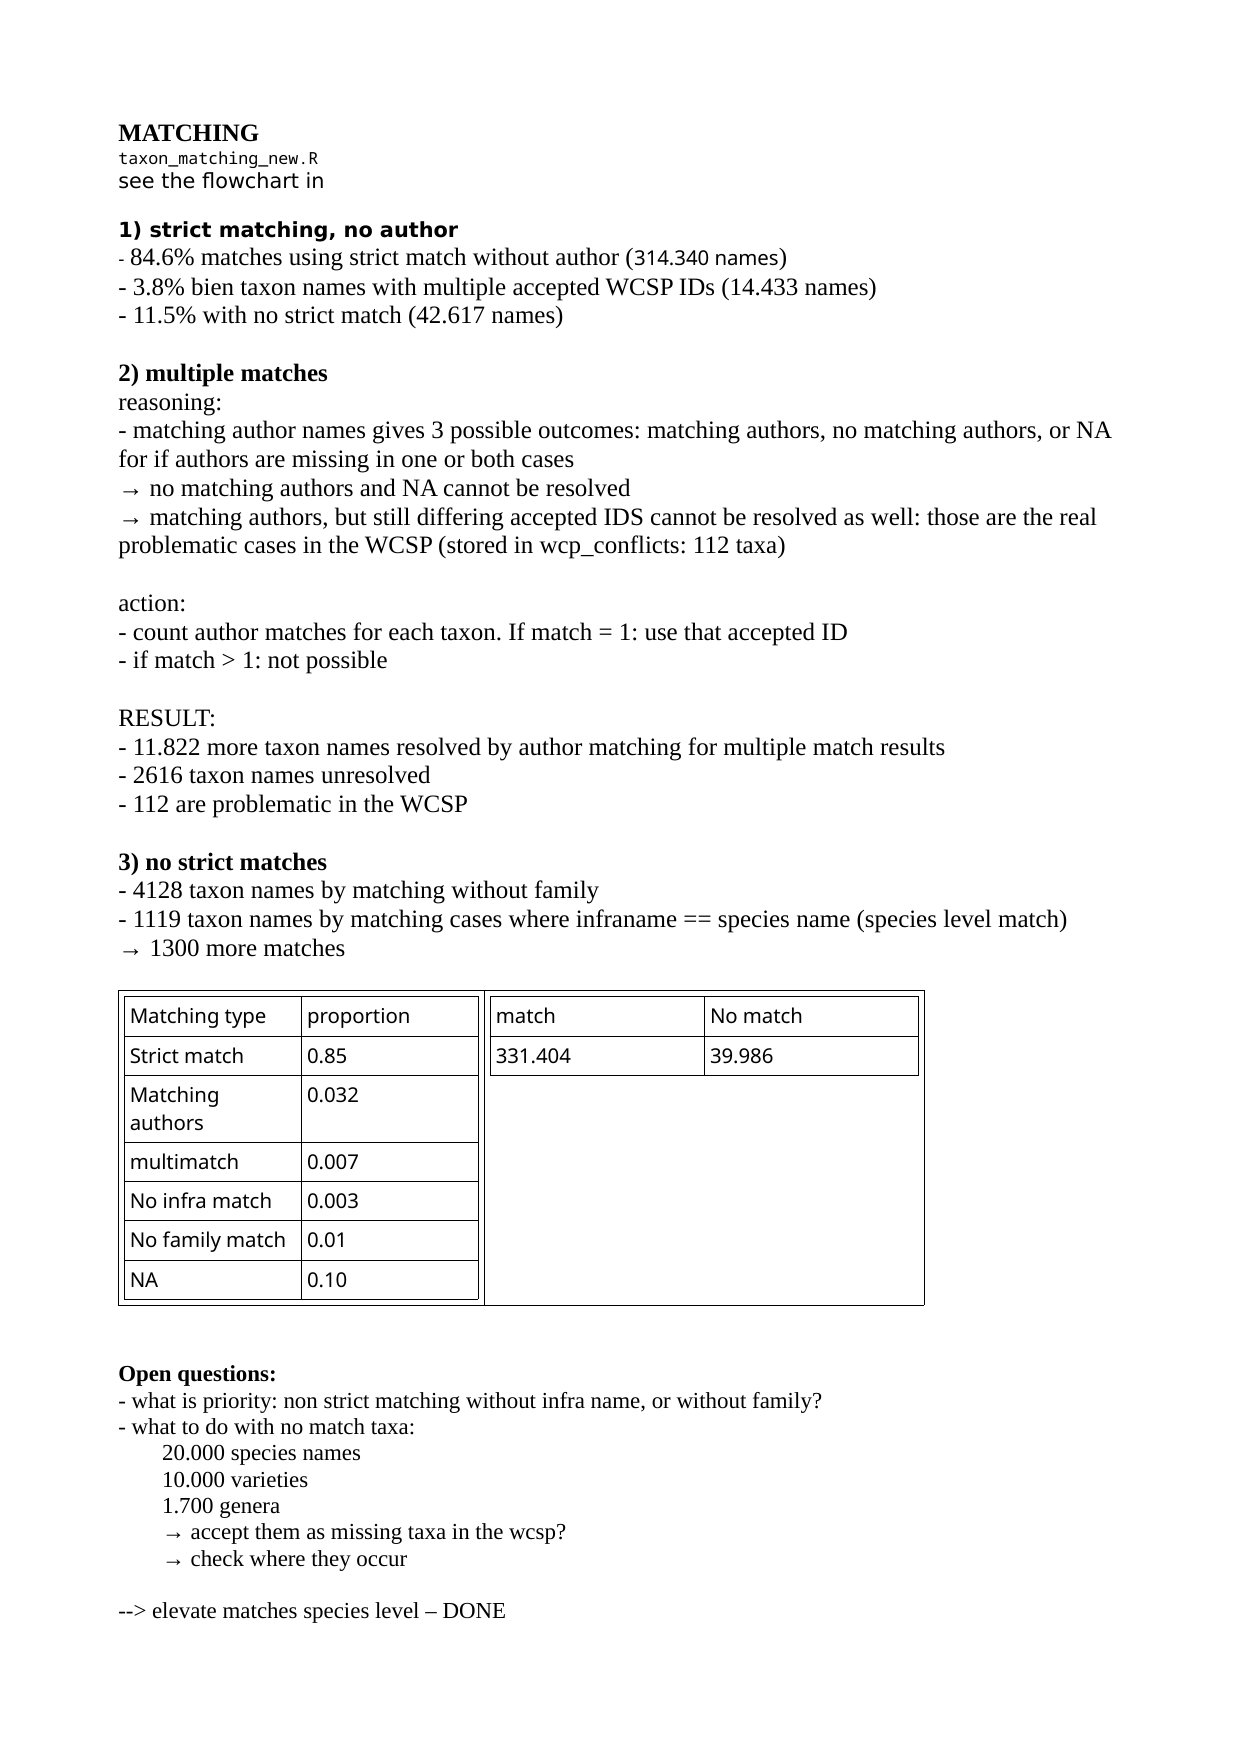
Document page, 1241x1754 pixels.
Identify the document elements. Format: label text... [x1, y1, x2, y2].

table_header [485, 991, 924, 1305]
table_cell 331.404 [491, 1037, 704, 1075]
text - count author matches for each taxon. If match = 1: use that accepted ID [118, 617, 1122, 645]
text taxon_matching_new.R [118, 147, 1122, 169]
text → 1300 more matches [118, 933, 1122, 962]
text 10.000 varieties [118, 1466, 1122, 1492]
text see the flowchart in [118, 169, 1122, 194]
table_cell No infra match [125, 1182, 301, 1220]
text - what is priority: non strict matching without infra name, or without family? [118, 1387, 1122, 1413]
table_header Matching type [125, 997, 301, 1036]
table_cell 0.003 [302, 1182, 478, 1220]
text 20.000 species names [118, 1439, 1122, 1466]
table_cell NA [125, 1261, 301, 1299]
table_cell 39.986 [705, 1037, 918, 1075]
table_cell Matching authors [125, 1076, 301, 1142]
text - if match > 1: not possible [118, 645, 1122, 674]
table_cell Strict match [125, 1037, 301, 1075]
table_header proportion [302, 997, 478, 1036]
text RESULT: [118, 703, 1122, 732]
text - what to do with no match taxa: [118, 1413, 1122, 1439]
text - 11.5% with no strict match (42.617 names) [118, 300, 1122, 329]
text → no matching authors and NA cannot be resolved [118, 473, 1122, 502]
text MATCHING [118, 118, 1122, 147]
table_cell 0.85 [302, 1037, 478, 1075]
table_cell No family match [125, 1221, 301, 1259]
text --> elevate matches species level – DONE [118, 1597, 1122, 1624]
text Open questions: [118, 1360, 1122, 1387]
text action: [118, 588, 1122, 617]
text - 3.8% bien taxon names with multiple accepted WCSP IDs (14.433 names) [118, 272, 1122, 300]
text - 1119 taxon names by matching cases where infraname == species name (species level match) [118, 904, 1122, 933]
table_cell 0.007 [302, 1143, 478, 1181]
text 1) strict matching, no author [118, 218, 1122, 242]
text → accept them as missing taxa in the wcsp? [118, 1518, 1122, 1545]
table_cell 0.032 [302, 1076, 478, 1142]
text - 112 are problematic in the WCSP [118, 789, 1122, 818]
table_header match [491, 997, 704, 1036]
table_cell 0.10 [302, 1261, 478, 1299]
text - 84.6% matches using strict match without author (314.340 names) [118, 242, 1122, 272]
table_header No match [705, 997, 918, 1036]
text → check where they occur [118, 1545, 1122, 1571]
text reasoning: [118, 387, 1122, 415]
text - 11.822 more taxon names resolved by author matching for multiple match results [118, 732, 1122, 760]
text → matching authors, but still differing accepted IDS cannot be resolved as well: those are the real problematic cases in the WCSP (stored in wcp_conflicts: 112 taxa) [118, 502, 1122, 559]
text - matching author names gives 3 possible outcomes: matching authors, no matching authors, or NA for if authors are missing in one or both cases [118, 415, 1122, 473]
text 3) no strict matches [118, 847, 1122, 875]
text - 2616 taxon names unresolved [118, 760, 1122, 789]
text - 4128 taxon names by matching without family [118, 875, 1122, 904]
table_cell multimatch [125, 1143, 301, 1181]
table_cell 0.01 [302, 1221, 478, 1259]
text 2) multiple matches [118, 358, 1122, 387]
text 1.700 genera [118, 1492, 1122, 1518]
table_header [119, 991, 484, 1305]
